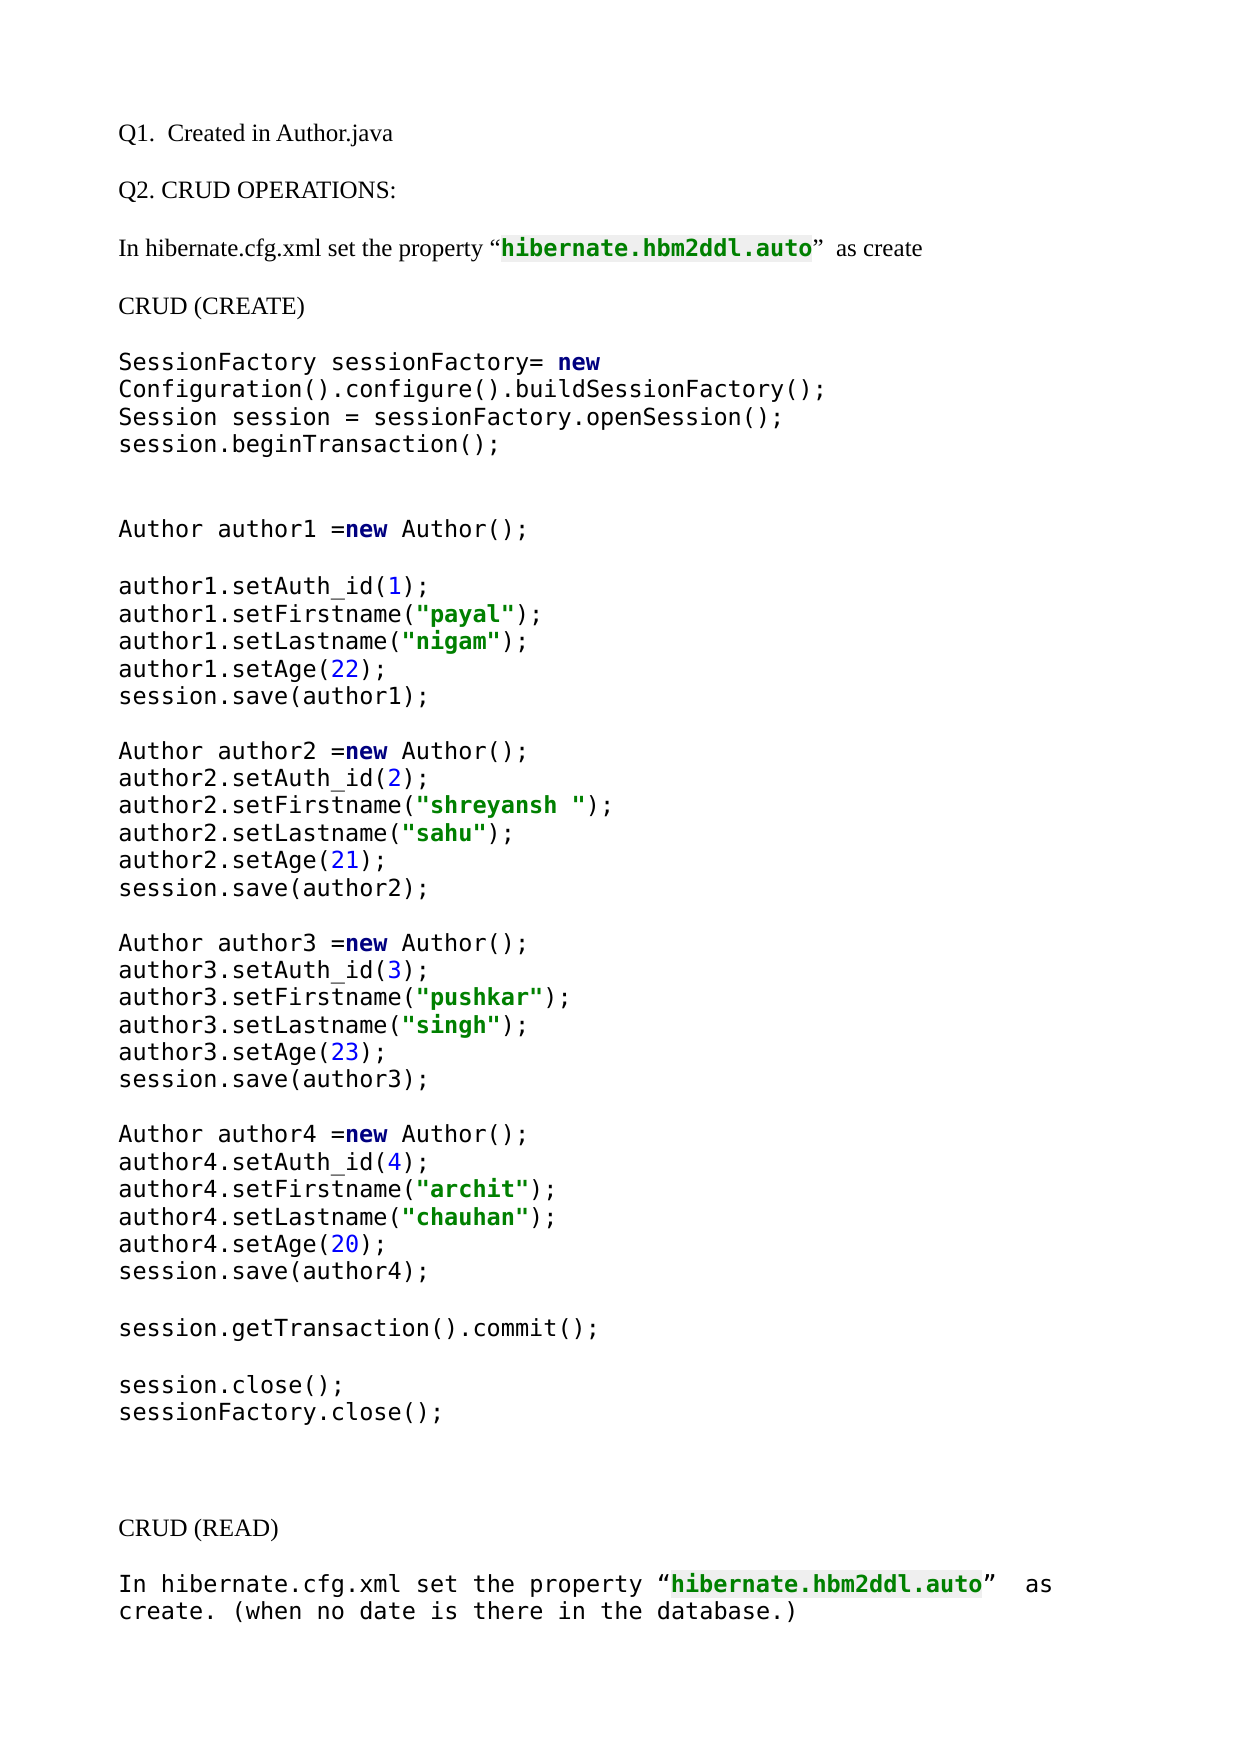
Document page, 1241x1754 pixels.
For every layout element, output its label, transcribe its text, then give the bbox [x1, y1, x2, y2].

text author1.setAge(22); [118, 655, 1122, 682]
text In hibernate.cfg.xml set the property “hibernate.hbm2ddl.auto” as create [118, 233, 1122, 262]
text session.beginTransaction(); [118, 430, 1122, 458]
text author4.setAge(20); [118, 1230, 1122, 1258]
text author2.setFirstname("shreyansh "); [118, 792, 1122, 819]
text author2.setAge(21); [118, 847, 1122, 874]
text author4.setLastname("chauhan"); [118, 1203, 1122, 1230]
text session.save(author2); [118, 874, 1122, 902]
text author4.setAuth_id(4); [118, 1148, 1122, 1176]
text CRUD (READ) [118, 1513, 1122, 1541]
text author1.setAuth_id(1); [118, 573, 1122, 600]
text author3.setFirstname("pushkar"); [118, 984, 1122, 1011]
text session.getTransaction().commit(); [118, 1315, 1122, 1342]
text Author author3 =new Author(); [118, 929, 1122, 956]
text In hibernate.cfg.xml set the property “hibernate.hbm2ddl.auto” as create. (when no date is there in the database.) [118, 1570, 1122, 1625]
text SessionFactory sessionFactory= new Configuration().configure().buildSessionFactory(); [118, 348, 1122, 403]
text Author author1 =new Author(); [118, 516, 1122, 543]
text session.save(author1); [118, 682, 1122, 710]
text session.save(author4); [118, 1258, 1122, 1285]
text Q1. Created in Author.java [118, 118, 1122, 147]
text Q2. CRUD OPERATIONS: [118, 176, 1122, 204]
text CRUD (CREATE) [118, 291, 1122, 319]
text author1.setLastname("nigam"); [118, 628, 1122, 655]
text session.close(); [118, 1372, 1122, 1399]
text Session session = sessionFactory.openSession(); [118, 403, 1122, 430]
text author2.setAuth_id(2); [118, 765, 1122, 792]
text Author author4 =new Author(); [118, 1121, 1122, 1148]
text author1.setFirstname("payal"); [118, 600, 1122, 628]
text sessionFactory.close(); [118, 1399, 1122, 1426]
text author3.setLastname("singh"); [118, 1011, 1122, 1039]
text author3.setAuth_id(3); [118, 956, 1122, 984]
text author3.setAge(23); [118, 1039, 1122, 1066]
text author4.setFirstname("archit"); [118, 1176, 1122, 1203]
text session.save(author3); [118, 1066, 1122, 1093]
text Author author2 =new Author(); [118, 737, 1122, 765]
text author2.setLastname("sahu"); [118, 819, 1122, 847]
